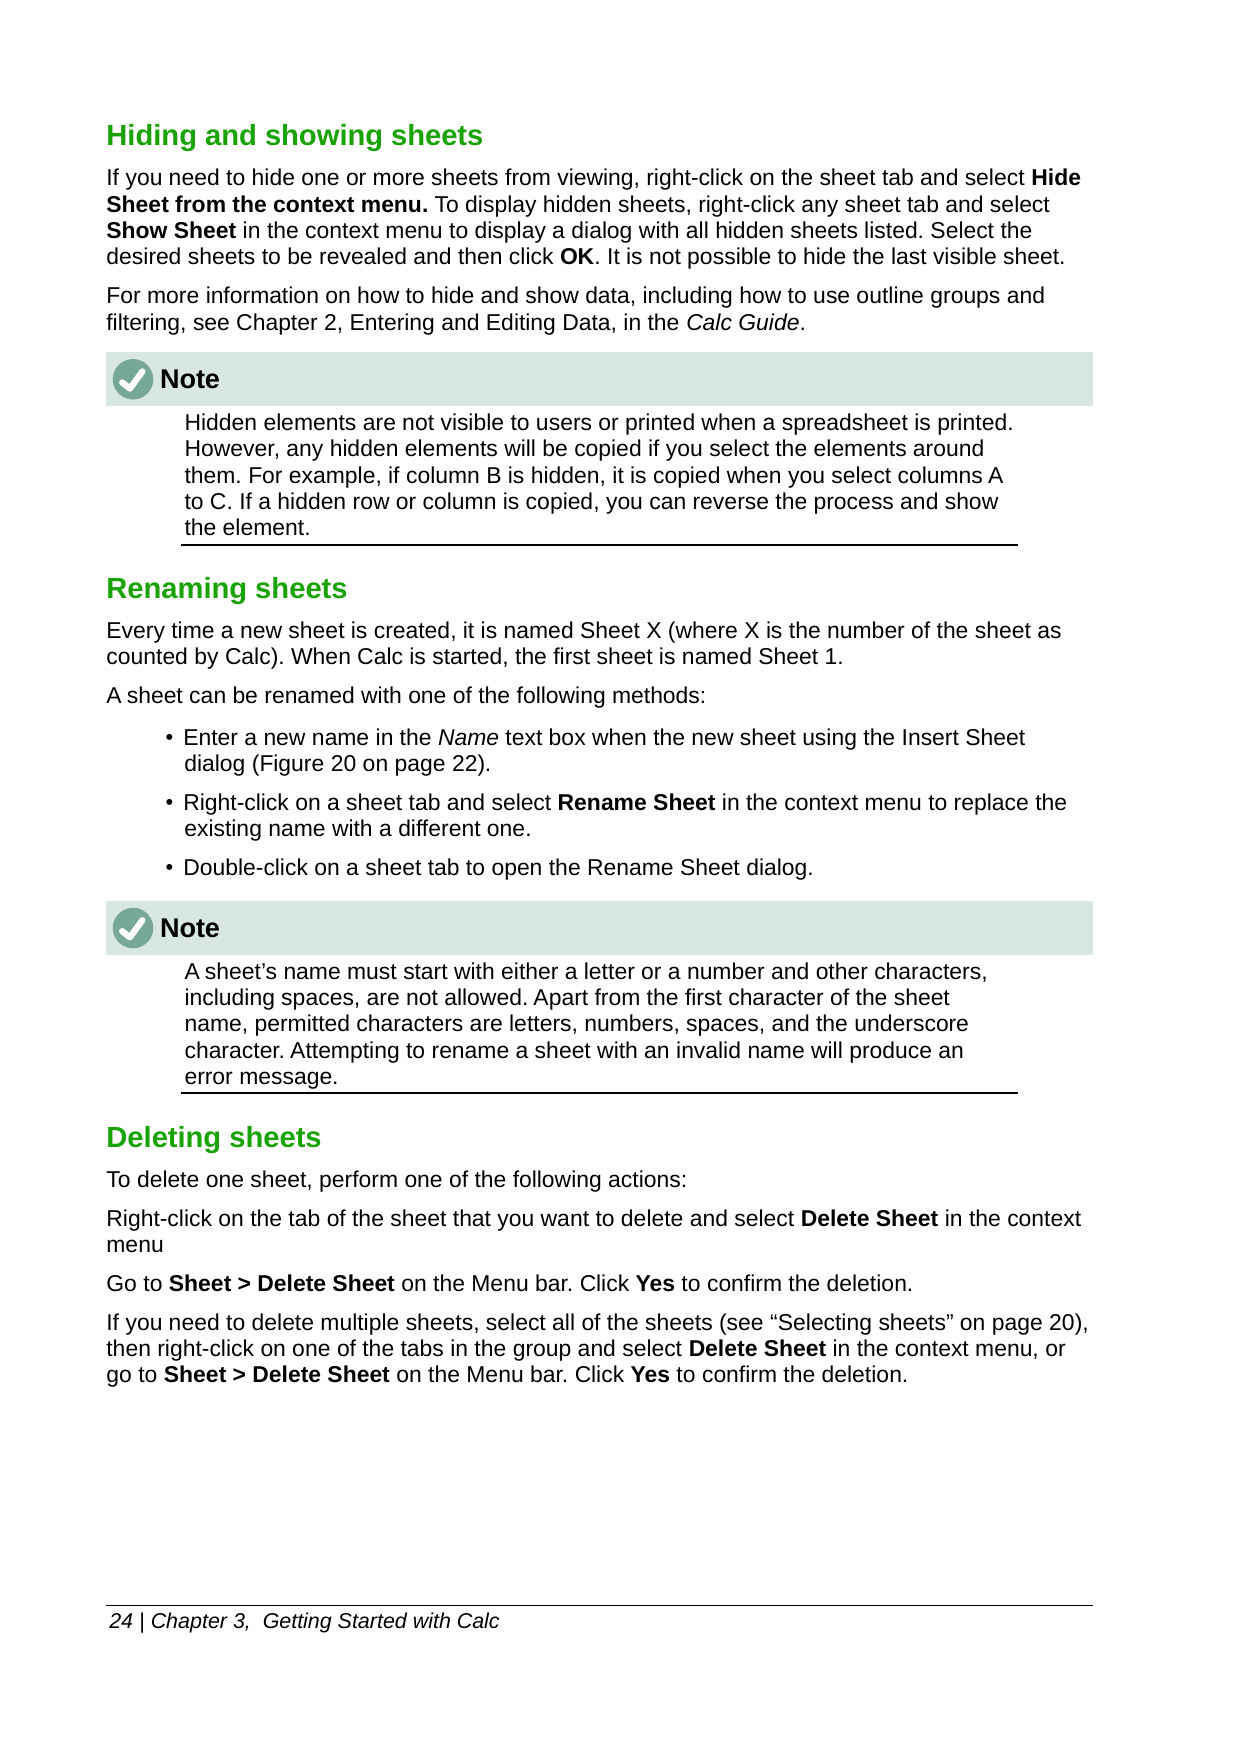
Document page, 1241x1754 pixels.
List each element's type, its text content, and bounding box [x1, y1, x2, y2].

subtitle Hiding and showing sheets [106, 118, 1093, 152]
subtitle Note [106, 352, 1093, 406]
text Go to Sheet > Delete Sheet on the Menu bar. Click Yes to confirm the deletion. [106, 1270, 1093, 1296]
list Double-click on a sheet tab to open the Rename Sheet dialog. [162, 851, 1093, 883]
list Enter a new name in the Name text box when the new sheet using the Insert Sheet dialog (Figure 20 on page 22). [162, 721, 1093, 777]
text To delete one sheet, perform one of the following actions: [106, 1166, 1093, 1192]
subtitle Note [106, 901, 1093, 955]
text If you need to delete multiple sheets, select all of the sheets (see “Selecting sheets” on page 20), then right-click on one of the tabs in the group and select Delete Sheet in the context menu, or go to Sheet > Delete Sheet on the Menu bar. Click Yes to confirm the deletion. [106, 1308, 1093, 1388]
list Right-click on a sheet tab and select Rename Sheet in the context menu to replace the existing name with a different one. [162, 786, 1093, 842]
text If you need to hide one or more sheets from viewing, right-click on the sheet tab and select Hide Sheet from the context menu. To display hidden sheets, right-click any sheet tab and select Show Sheet in the context menu to display a dialog with all hidden sheets listed. Select the desired sheets to be revealed and then click OK. It is not possible to hide the last visible sheet. [106, 164, 1093, 269]
text A sheet’s name must start with either a letter or a number and other characters, including spaces, are not allowed. Apart from the first character of the sheet name, permitted characters are letters, numbers, spaces, and the underscore character. Attempting to rename a sheet with an invalid name will produce an error message. [181, 955, 1018, 1092]
text Right-click on the tab of the sheet that you want to delete and select Delete Sheet in the context menu [106, 1204, 1093, 1257]
subtitle Deleting sheets [106, 1119, 1093, 1153]
text For more information on how to hide and show data, including how to use outline groups and filtering, see Chapter 2, Entering and Editing Data, in the Calc Guide. [106, 282, 1093, 335]
list A sheet can be renamed with one of the following methods: [106, 682, 1093, 708]
subtitle Renaming sheets [106, 571, 1093, 604]
text Hidden elements are not visible to users or printed when a spreadsheet is printed. However, any hidden elements will be copied if you select the elements around them. For example, if column B is hidden, it is copied when you select columns A to C. If a hidden row or column is copied, you can reverse the process and show the element. [181, 406, 1018, 544]
text Every time a new sheet is created, it is named Sheet X (where X is the number of the sheet as counted by Calc). When Calc is started, the first sheet is named Sheet 1. [106, 617, 1093, 669]
